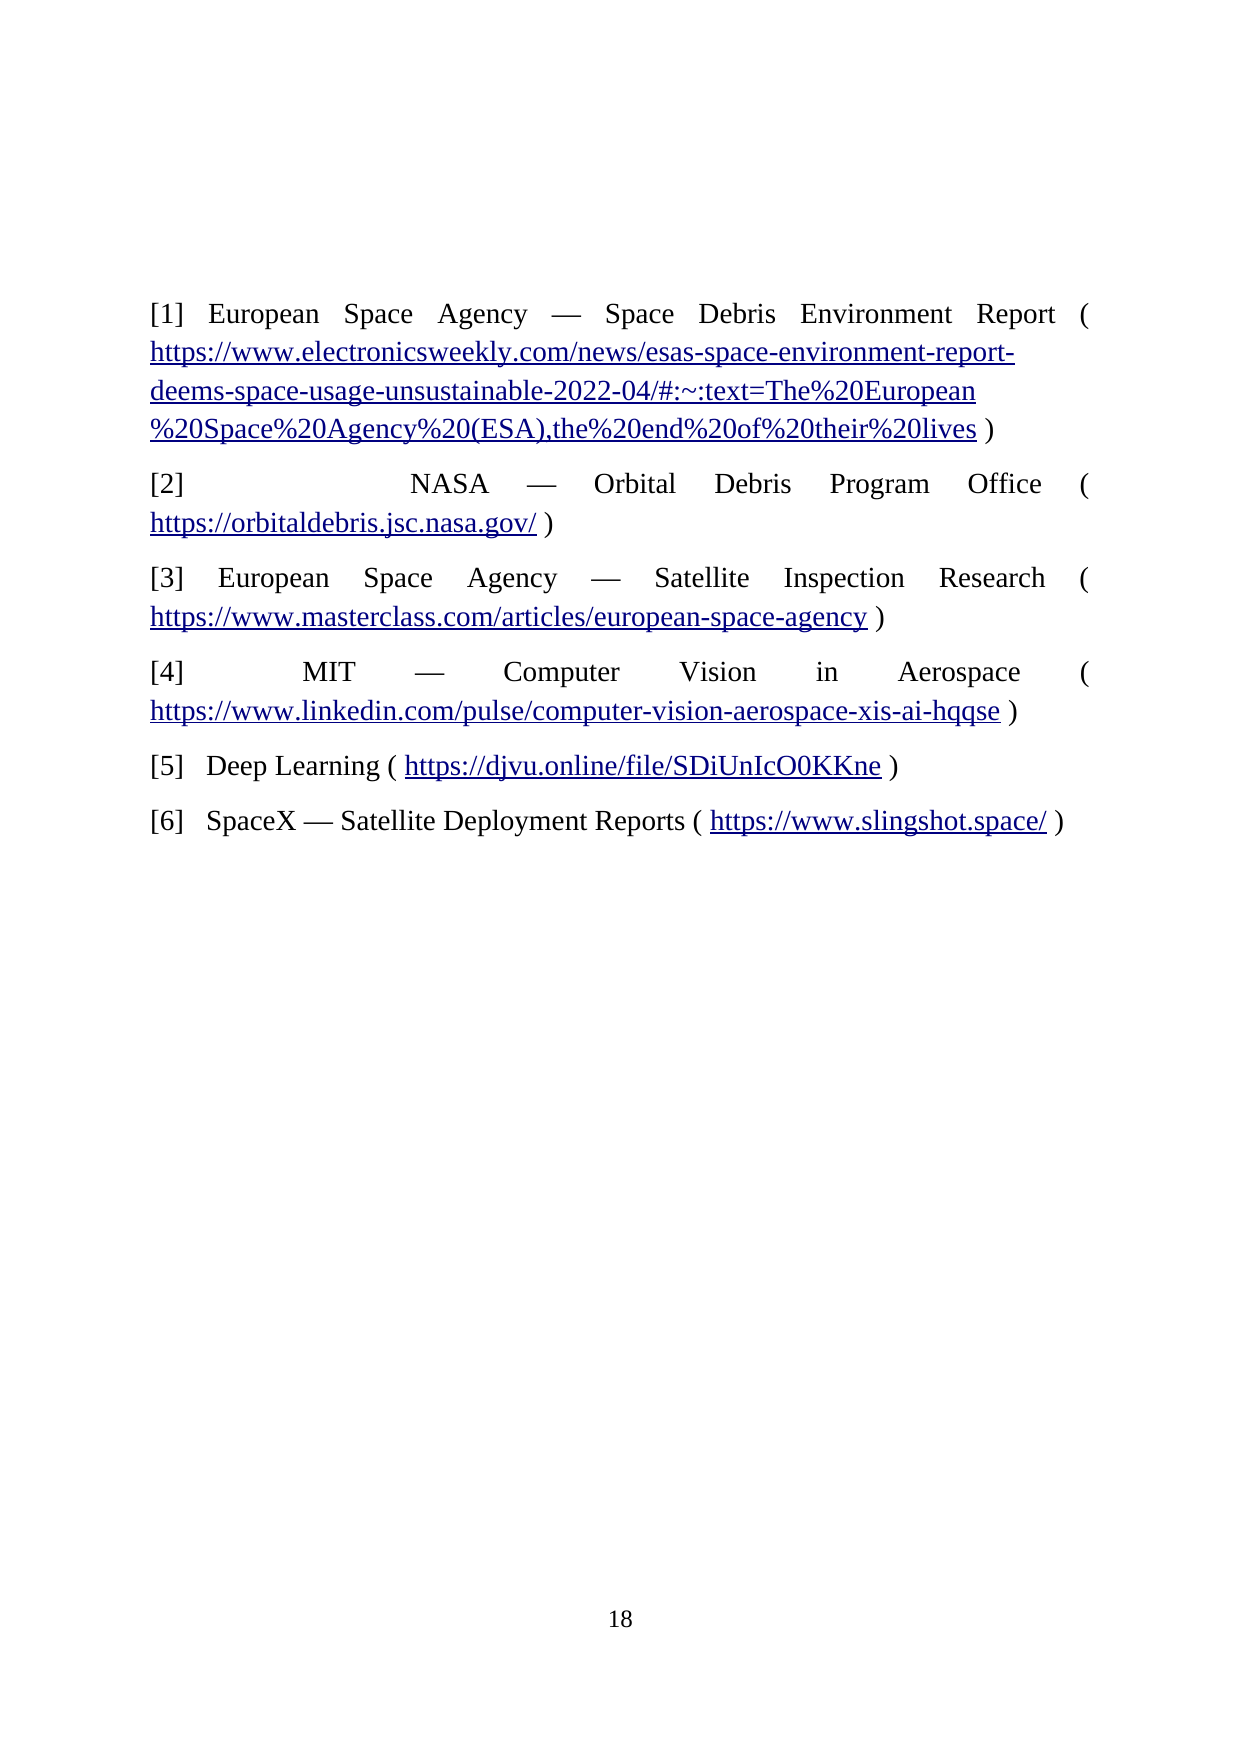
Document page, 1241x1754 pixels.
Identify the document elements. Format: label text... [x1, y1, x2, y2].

text [2] NASA — Orbital Debris Program Office ( https://orbitaldebris.jsc.nasa.gov/ ) [150, 467, 1090, 539]
text [3] European Space Agency — Satellite Inspection Research ( https://www.masterclass.com/articles/european-space-agency ) [150, 560, 1090, 632]
text [1] European Space Agency — Space Debris Environment Report ( https://www.electronicsweekly.com/news/esas-space-environment-report-deems-space-usage-unsustainable-2022-04/#:~:text=The%20European%20Space%20Agency%20(ESA),the%20end%20of%20their%20lives ) [150, 296, 1090, 445]
text [4] MIT — Computer Vision in Aerospace ( https://www.linkedin.com/pulse/computer-vision-aerospace-xis-ai-hqqse ) [150, 654, 1090, 726]
text [6] SpaceX — Satellite Deployment Reports ( https://www.slingshot.space/ ) [150, 803, 1090, 837]
text [5] Deep Learning ( https://djvu.online/file/SDiUnIcO0KKne ) [150, 748, 1090, 781]
